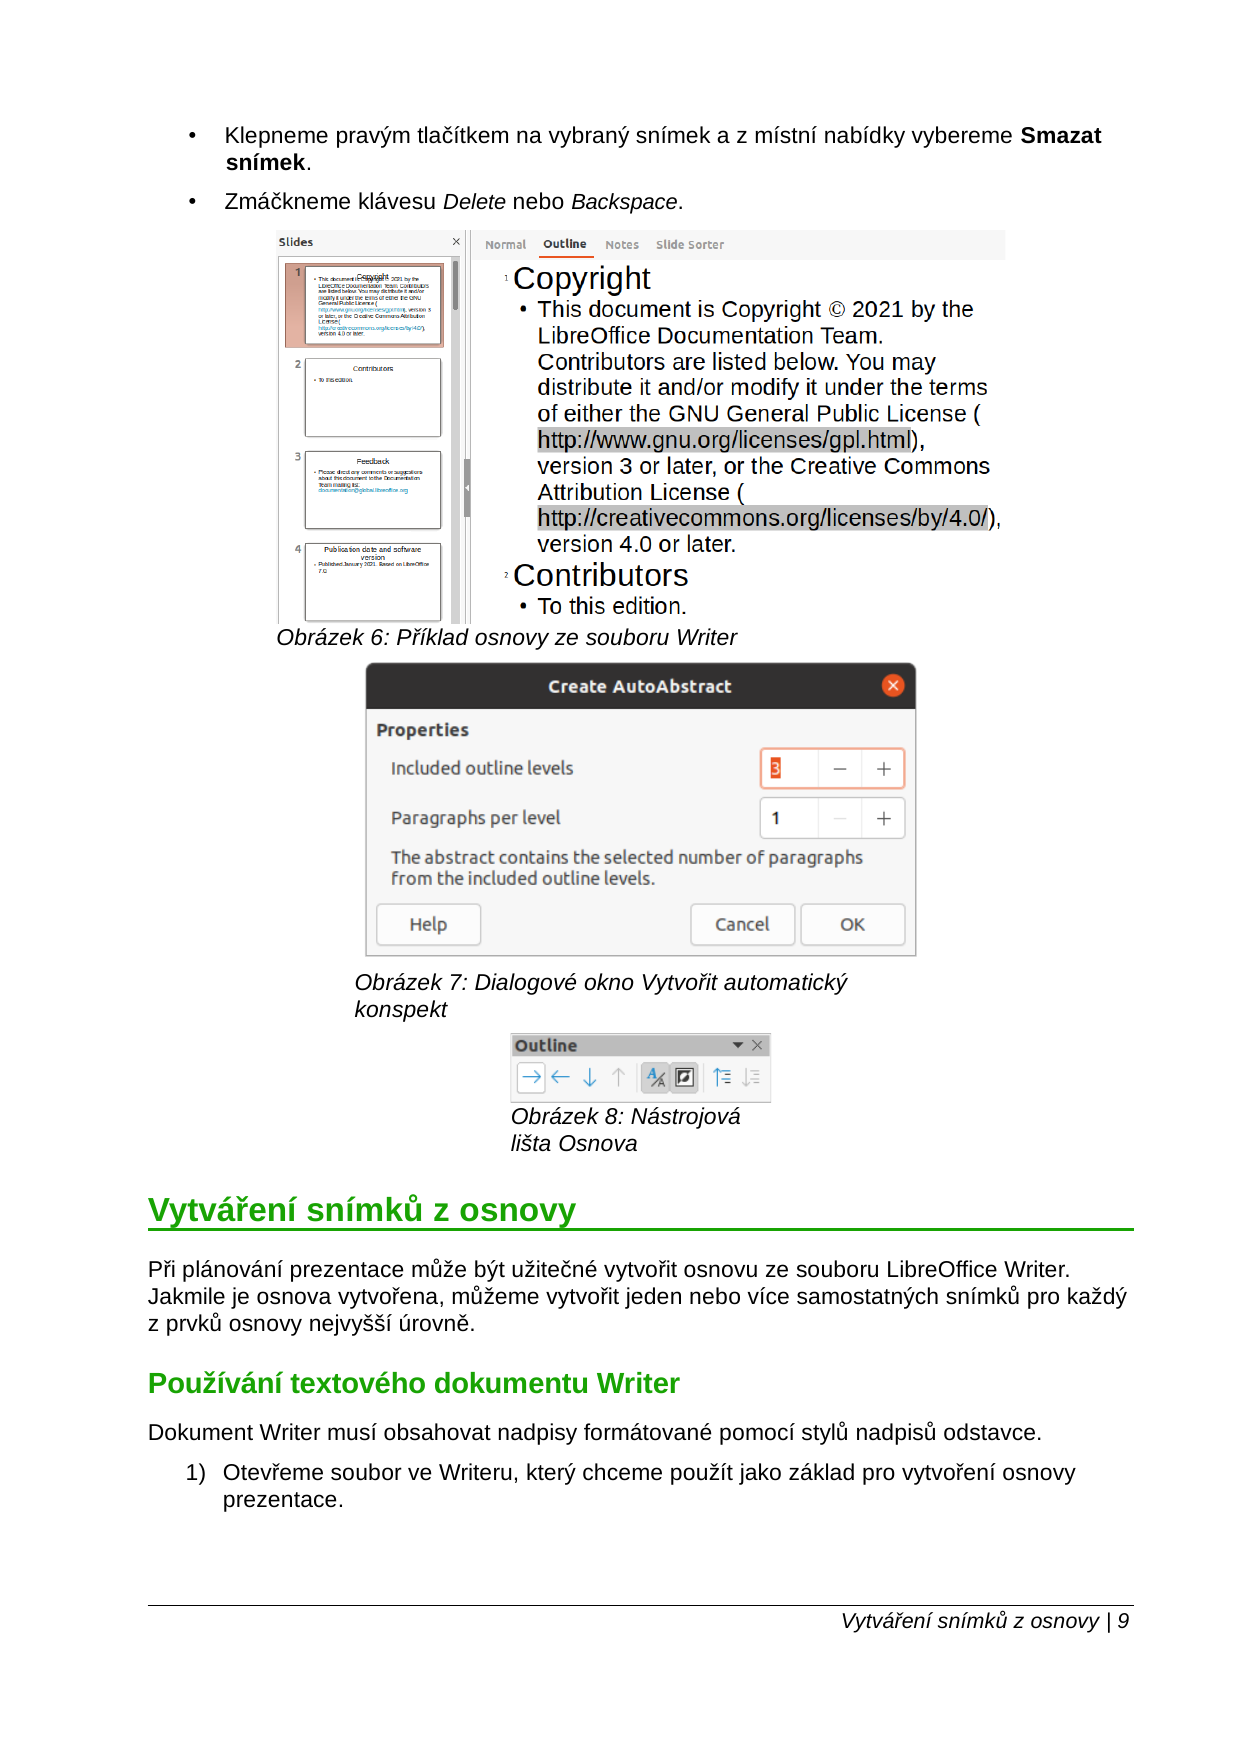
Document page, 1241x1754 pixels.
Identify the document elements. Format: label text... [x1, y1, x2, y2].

picture [354, 662, 928, 968]
text Obrázek 6: Příklad osnovy ze souboru Writer [276, 624, 1005, 651]
picture [276, 230, 1006, 624]
picture [510, 1033, 772, 1103]
text Obrázek 8: Nástrojová lišta Osnova [511, 1103, 771, 1157]
subtitle Používání textového dokumentu Writer [148, 1366, 1134, 1399]
text Dokument Writer musí obsahovat nadpisy formátované pomocí stylů nadpisů odstavce. [148, 1418, 1134, 1445]
subtitle Vytváření snímků z osnovy [148, 1190, 1134, 1228]
list Zmáčkneme klávesu Delete nebo Backspace. [185, 185, 1134, 218]
list Klepneme pravým tlačítkem na vybraný snímek a z místní nabídky vybereme Smazat snímek. [185, 118, 1134, 175]
list Otevřeme soubor ve Writeru, který chceme použít jako základ pro vytvoření osnovy prezentace. [206, 1458, 1134, 1512]
text Obrázek 7: Dialogové okno Vytvořit automatický konspekt [354, 968, 927, 1022]
text Při plánování prezentace může být užitečné vytvořit osnovu ze souboru LibreOffice Writer. Jakmile je osnova vytvořena, můžeme vytvořit jeden nebo více samostatných snímků pro každý z prvků osnovy nejvyšší úrovně. [148, 1256, 1134, 1337]
